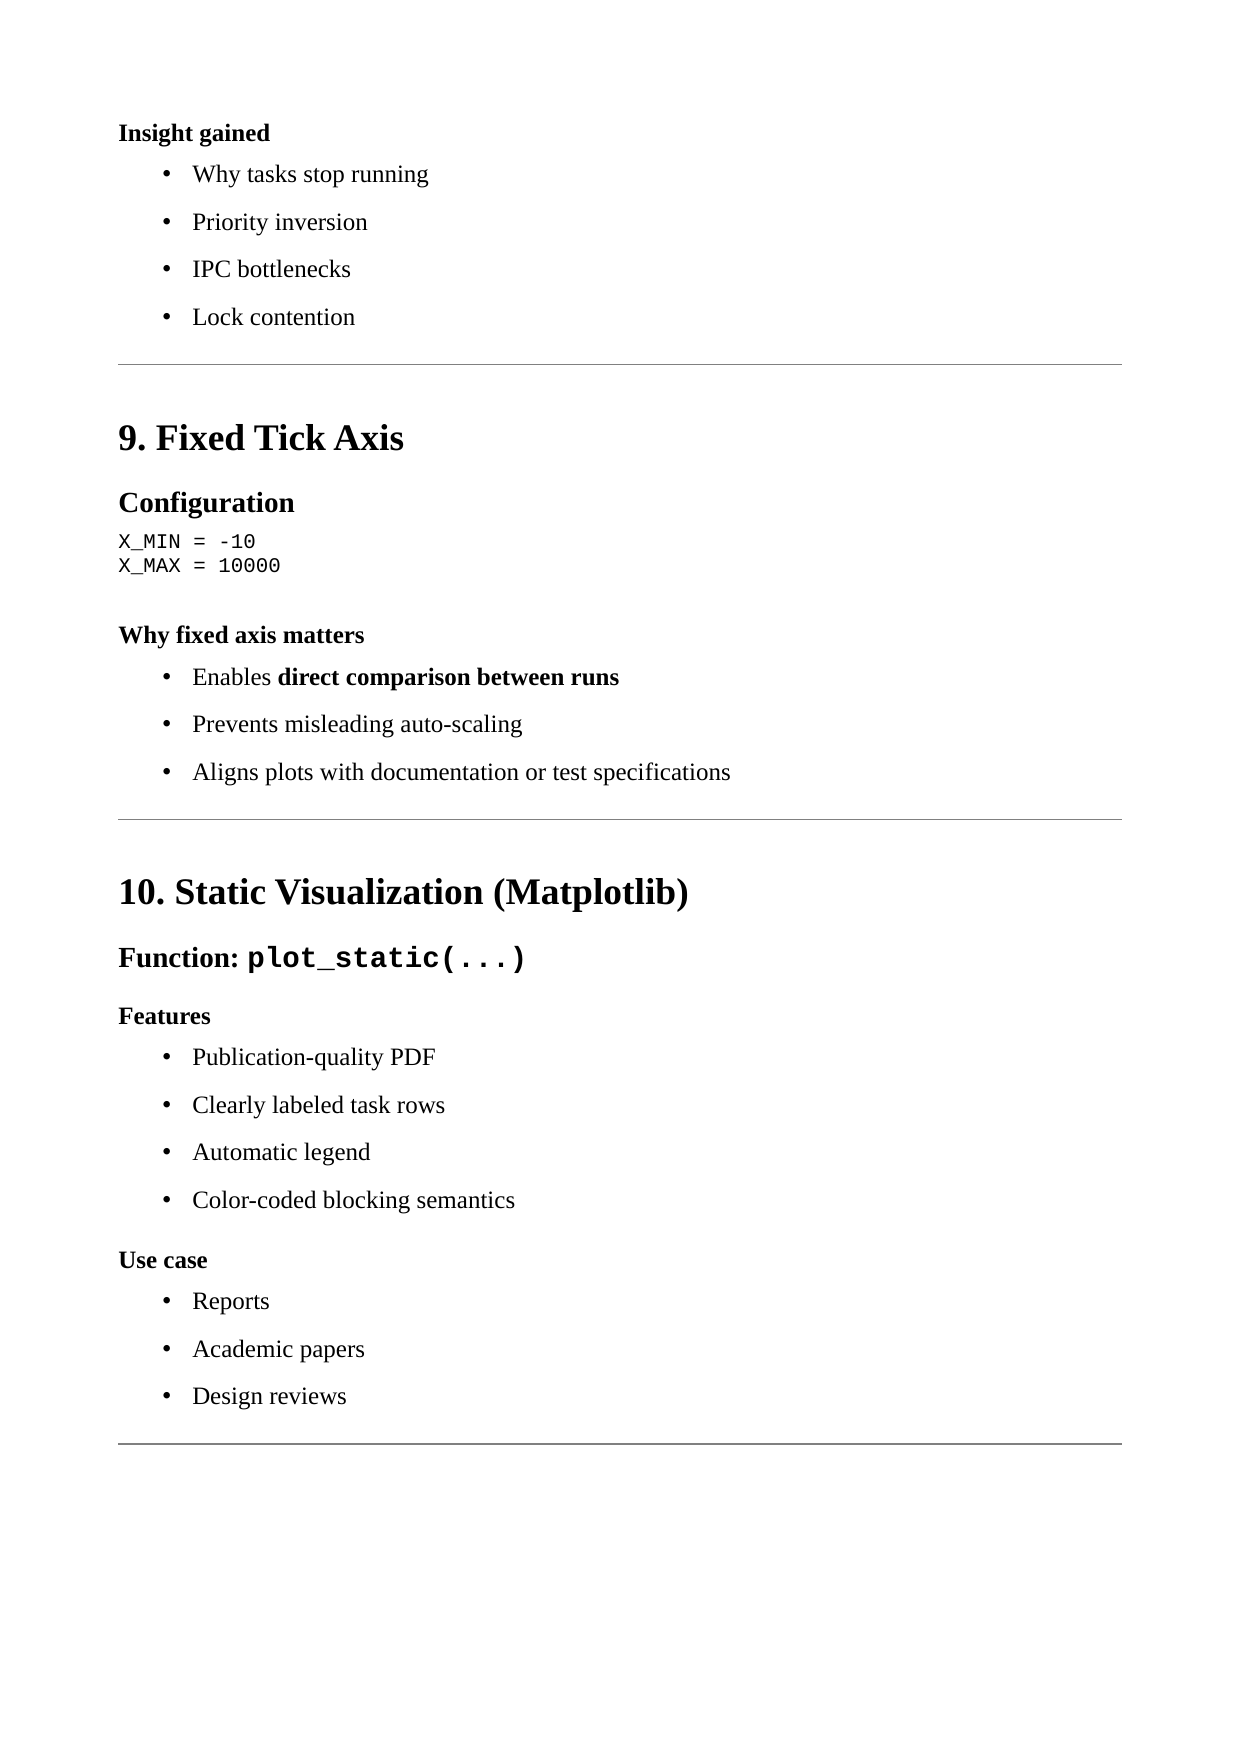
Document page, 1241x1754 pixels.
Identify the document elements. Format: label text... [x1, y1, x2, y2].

list Automatic legend [162, 1137, 1122, 1166]
text X_MIN = -10 [118, 531, 1122, 555]
subtitle Why fixed axis matters [118, 620, 1122, 649]
list Lock contention [162, 302, 1122, 331]
list Priority inversion [162, 207, 1122, 236]
subtitle Insight gained [118, 118, 1122, 147]
list Publication-quality PDF [162, 1042, 1122, 1071]
list Clearly labeled task rows [162, 1090, 1122, 1118]
subtitle Use case [118, 1245, 1122, 1274]
subtitle 10. Static Visualization (Matplotlib) [118, 869, 1122, 913]
subtitle Configuration [118, 485, 1122, 519]
list Design reviews [162, 1381, 1122, 1410]
list Reports [162, 1286, 1122, 1315]
list Aligns plots with documentation or test specifications [162, 757, 1122, 786]
list Prevents misleading auto-scaling [162, 709, 1122, 738]
list IPC bottlenecks [162, 254, 1122, 283]
list Enables direct comparison between runs [162, 662, 1122, 690]
subtitle Features [118, 1001, 1122, 1029]
text X_MAX = 10000 [118, 555, 1122, 578]
list Why tasks stop running [162, 159, 1122, 188]
subtitle Function: plot_static(...) [118, 940, 1122, 976]
subtitle 9. Fixed Tick Axis [118, 415, 1122, 458]
list Academic papers [162, 1334, 1122, 1363]
list Color-coded blocking semantics [162, 1185, 1122, 1214]
